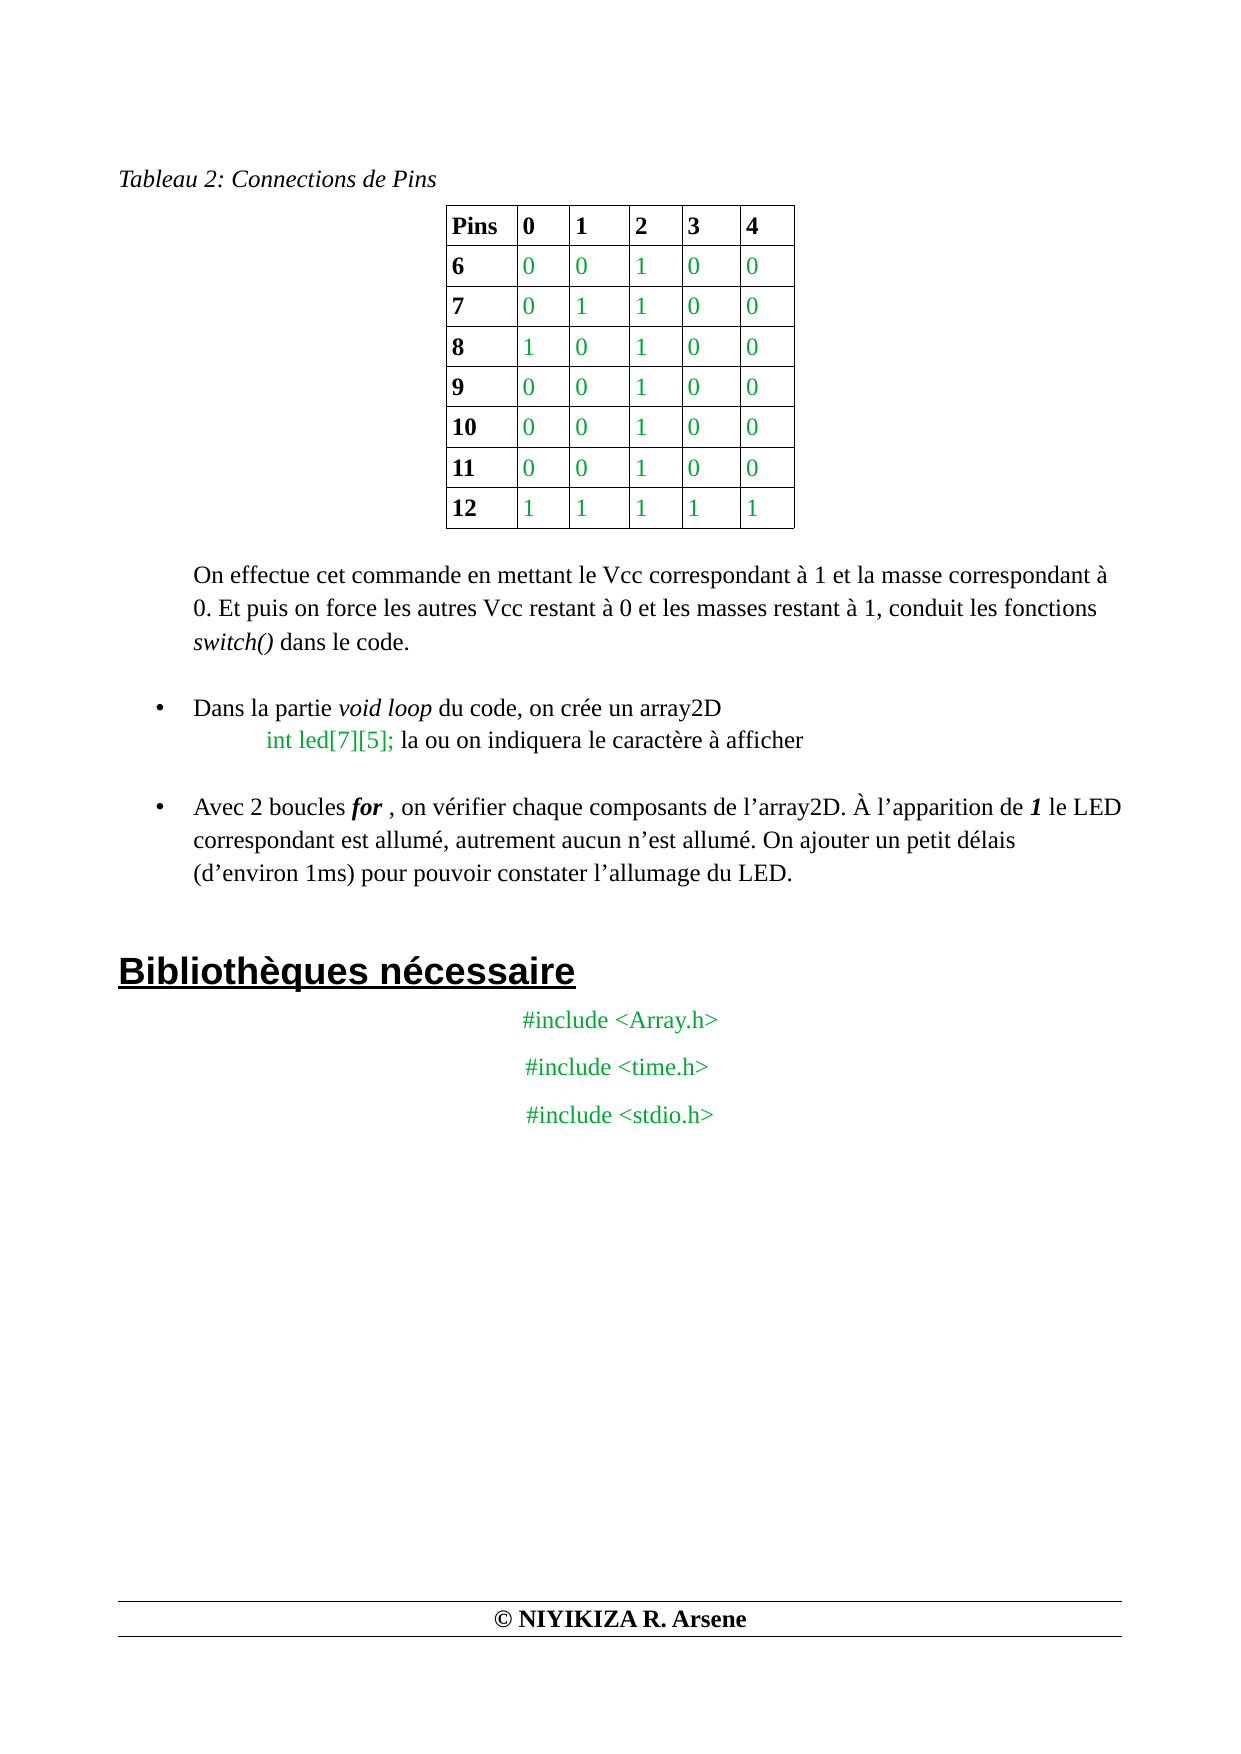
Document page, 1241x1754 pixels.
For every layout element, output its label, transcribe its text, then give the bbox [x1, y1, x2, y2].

table_cell 9 [447, 367, 517, 406]
table_cell 0 [741, 287, 794, 326]
table_cell 0 [570, 246, 629, 286]
table_cell 1 [518, 327, 569, 366]
table_cell 11 [447, 448, 517, 487]
table_cell 1 [630, 407, 682, 447]
table_cell 0 [741, 327, 794, 366]
text int led[7][5]; la ou on indiquera le caractère à afficher [118, 726, 1122, 754]
table_cell 1 [683, 488, 740, 527]
table_cell 0 [741, 246, 794, 286]
table_cell 1 [741, 488, 794, 527]
table_header 3 [683, 206, 740, 245]
table_cell 0 [570, 448, 629, 487]
table_cell 0 [683, 407, 740, 447]
table_cell 0 [518, 407, 569, 447]
table_cell 0 [683, 246, 740, 286]
text Tableau 2: Connections de Pins [118, 164, 1122, 192]
table_cell 7 [447, 287, 517, 326]
table_cell 0 [518, 246, 569, 286]
text #include <stdio.h> [118, 1100, 1122, 1129]
table_cell 12 [447, 488, 517, 527]
table_cell 0 [741, 367, 794, 406]
list Dans la partie void loop du code, on crée un array2D [156, 693, 1122, 721]
table_cell 0 [570, 327, 629, 366]
table_cell 1 [518, 488, 569, 527]
table_cell 1 [630, 287, 682, 326]
table_header 1 [570, 206, 629, 245]
table_cell 1 [630, 327, 682, 366]
table_cell 0 [741, 448, 794, 487]
text #include <time.h> [118, 1052, 1122, 1081]
table_cell 0 [518, 448, 569, 487]
table_cell 6 [447, 246, 517, 286]
table_cell 0 [741, 407, 794, 447]
table_cell 1 [630, 246, 682, 286]
table_cell 0 [518, 287, 569, 326]
table_cell 1 [570, 287, 629, 326]
table_cell 10 [447, 407, 517, 447]
table_header Pins [447, 206, 517, 245]
table_cell 8 [447, 327, 517, 366]
table_cell 1 [630, 367, 682, 406]
table_header 4 [741, 206, 794, 245]
subtitle Bibliothèques nécessaire [118, 949, 1122, 992]
text #include <Array.h> [118, 1005, 1122, 1034]
table_cell 1 [570, 488, 629, 527]
table_cell 0 [683, 448, 740, 487]
table_header 0 [518, 206, 569, 245]
table_cell 0 [570, 367, 629, 406]
table_cell 1 [630, 488, 682, 527]
table_header 2 [630, 206, 682, 245]
table_cell 0 [683, 367, 740, 406]
table_cell 0 [683, 287, 740, 326]
list Avec 2 boucles for , on vérifier chaque composants de l’array2D. À l’apparition de 1 le LED correspondant est allumé, autrement aucun n’est allumé. On ajouter un petit délais (d’environ 1ms) pour pouvoir constater l’allumage du LED. [156, 792, 1122, 886]
table_cell 0 [570, 407, 629, 447]
table_cell 0 [518, 367, 569, 406]
list On effectue cet commande en mettant le Vcc correspondant à 1 et la masse correspondant à 0. Et puis on force les autres Vcc restant à 0 et les masses restant à 1, conduit les fonctions switch() dans le code. [156, 561, 1122, 655]
table_cell 0 [683, 327, 740, 366]
table_cell 1 [630, 448, 682, 487]
